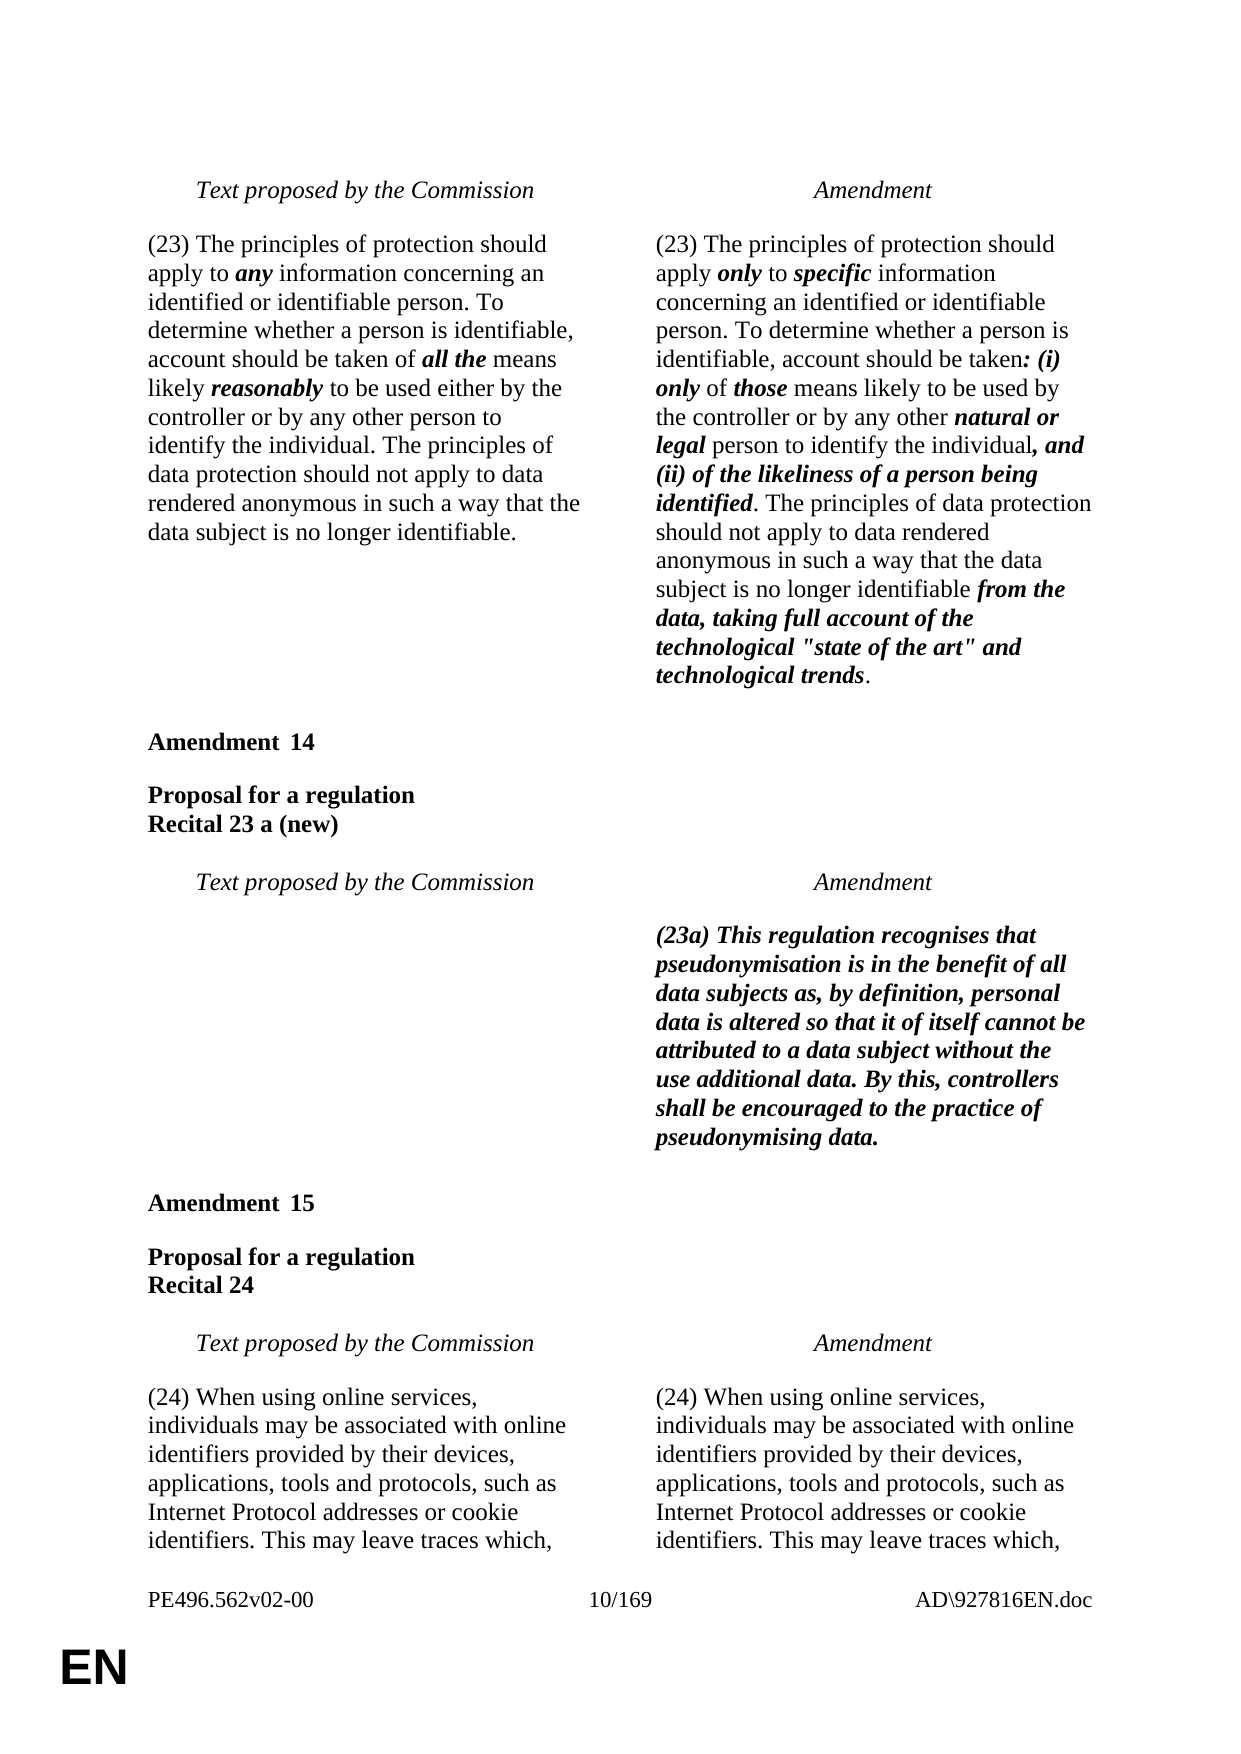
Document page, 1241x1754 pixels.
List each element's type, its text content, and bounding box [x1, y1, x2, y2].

table_cell Amendment [620, 867, 1128, 921]
table_header [112, 1299, 1128, 1328]
table_cell (24) When using online services, individuals may be associated with online identifiers provided by their devices, applications, tools and protocols, such as Internet Protocol addresses or cookie identifiers. This may leave traces which, [112, 1382, 620, 1554]
text <DocAmend>Proposal for a regulation</DocAmend> [148, 1242, 1092, 1271]
text <Amend>Amendment <NumAm>14</NumAm> [148, 727, 1092, 756]
table_cell Amendment [620, 176, 1128, 229]
text <Amend>Amendment <NumAm>15</NumAm> [148, 1188, 1092, 1217]
table_header [112, 147, 1128, 176]
table_cell (23a) This regulation recognises that pseudonymisation is in the benefit of all data subjects as, by definition, personal data is altered so that it of itself cannot be attributed to a data subject without the use additional data. By this, controllers shall be encouraged to the practice of pseudonymising data. [620, 921, 1128, 1163]
text <Article>Recital 24</Article> [148, 1271, 1092, 1299]
table_cell (23) The principles of protection should apply only to specific information concerning an identified or identifiable person. To determine whether a person is identifiable, account should be taken: (i) only of those means likely to be used by the controller or by any other natural or legal person to identify the individual, and (ii) of the likeliness of a person being identified. The principles of data protection should not apply to data rendered anonymous in such a way that the data subject is no longer identifiable from the data, taking full account of the technological "state of the art" and technological trends. [620, 229, 1128, 702]
text <Article>Recital 23 a (new)</Article> [148, 809, 1092, 838]
table_header [112, 838, 1128, 867]
text <DocAmend>Proposal for a regulation</DocAmend> [148, 781, 1092, 809]
table_cell Text proposed by the Commission [112, 1328, 620, 1382]
table_cell Text proposed by the Commission [112, 867, 620, 921]
table_cell Text proposed by the Commission [112, 176, 620, 229]
table_cell (23) The principles of protection should apply to any information concerning an identified or identifiable person. To determine whether a person is identifiable, account should be taken of all the means likely reasonably to be used either by the controller or by any other person to identify the individual. The principles of data protection should not apply to data rendered anonymous in such a way that the data subject is no longer identifiable. [112, 229, 620, 702]
table_cell Amendment [620, 1328, 1128, 1382]
table_cell (24) When using online services, individuals may be associated with online identifiers provided by their devices, applications, tools and protocols, such as Internet Protocol addresses or cookie identifiers. This may leave traces which, [620, 1382, 1128, 1554]
table_cell [112, 921, 620, 1163]
